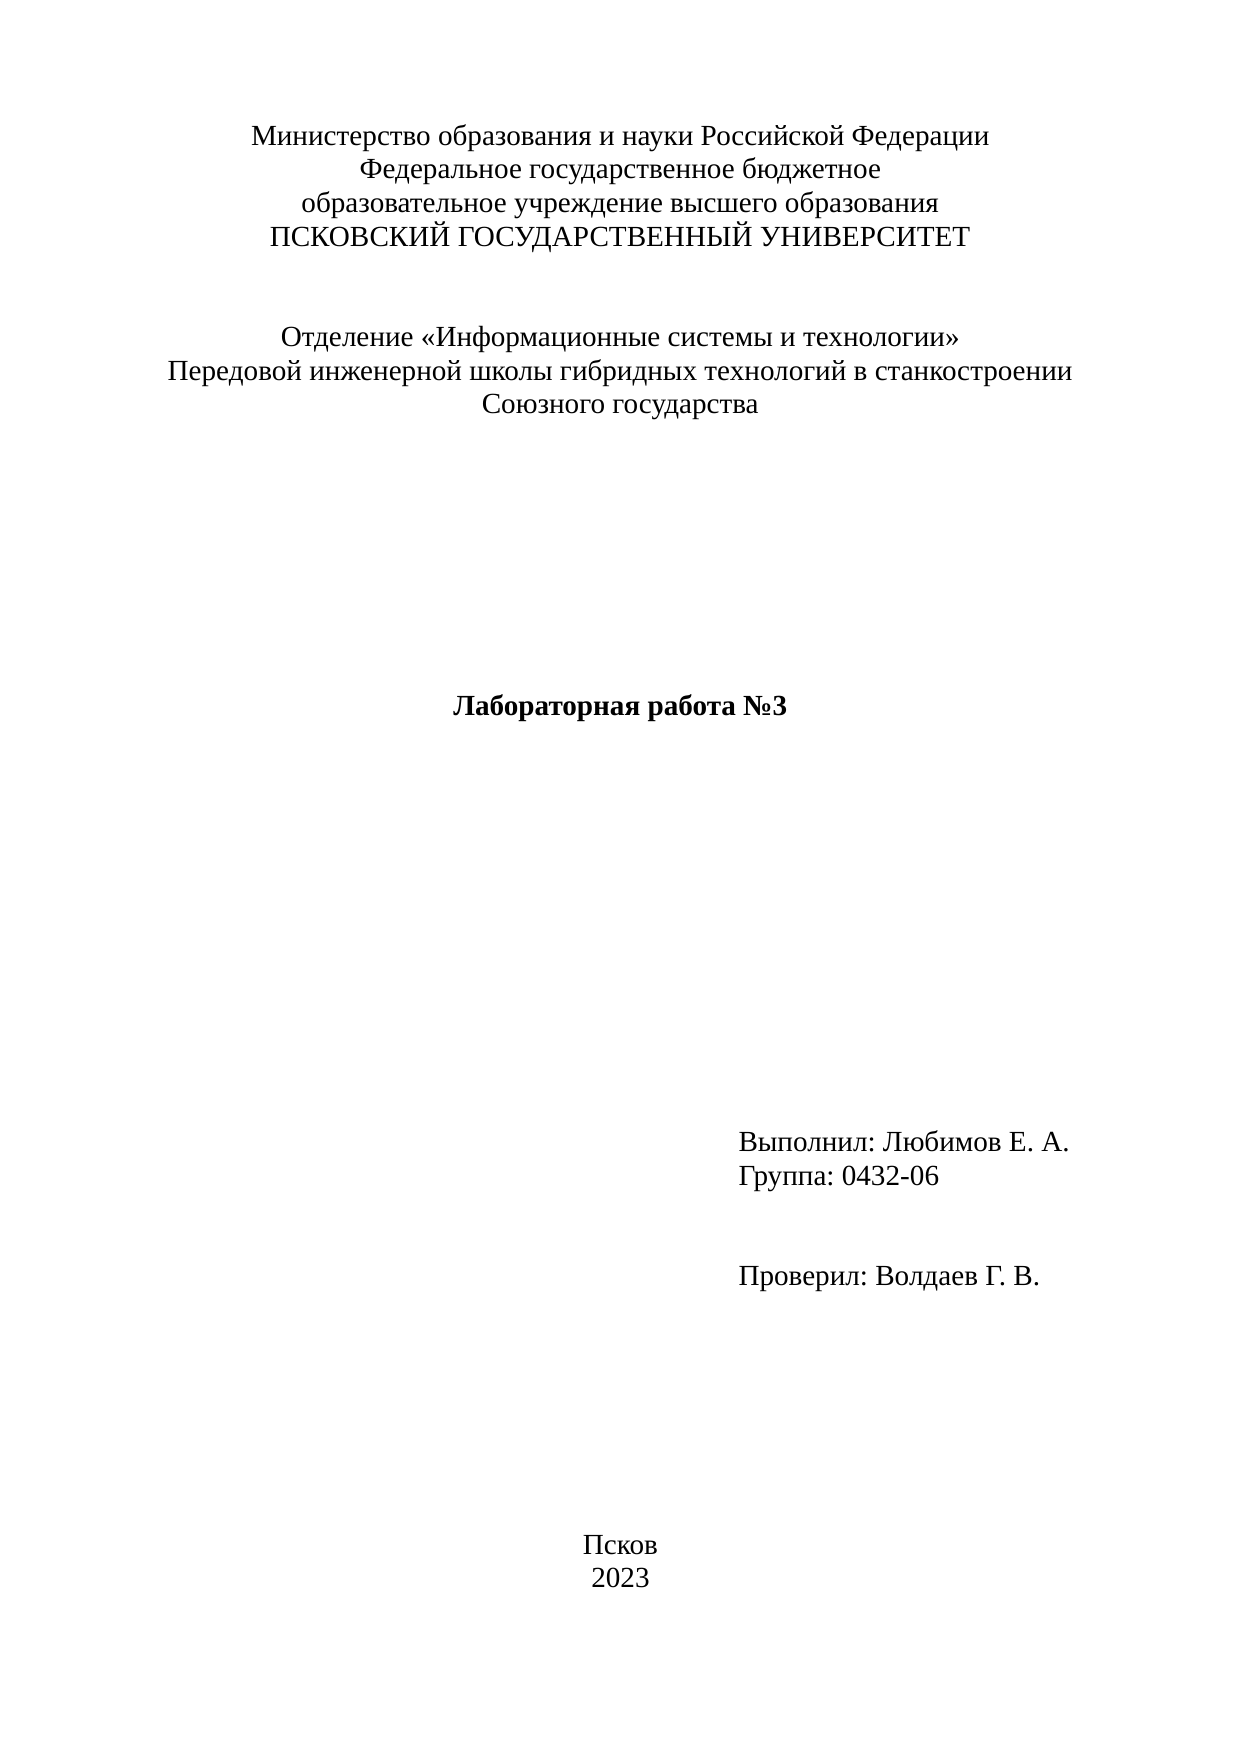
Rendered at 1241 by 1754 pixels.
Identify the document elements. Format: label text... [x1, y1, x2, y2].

text образовательное учреждение высшего образования [118, 185, 1122, 219]
text Министерство образования и науки Российской Федерации [118, 118, 1122, 152]
text 2023 [118, 1560, 1122, 1594]
text Отделение «Информационные системы и технологии» [118, 319, 1122, 353]
text Проверил: Волдаев Г. В. [738, 1258, 1122, 1292]
text ПСКОВСКИЙ ГОСУДАРСТВЕННЫЙ УНИВЕРСИТЕТ [118, 219, 1122, 252]
text Передовой инженерной школы гибридных технологий в станкостроении Союзного государства [118, 353, 1122, 420]
text Лабораторная работа №3 [118, 688, 1122, 722]
text Псков [118, 1527, 1122, 1560]
text Выполнил: Любимов Е. А. [738, 1124, 1122, 1158]
text Группа: 0432-06 [738, 1158, 1122, 1191]
text Федеральное государственное бюджетное [118, 152, 1122, 185]
